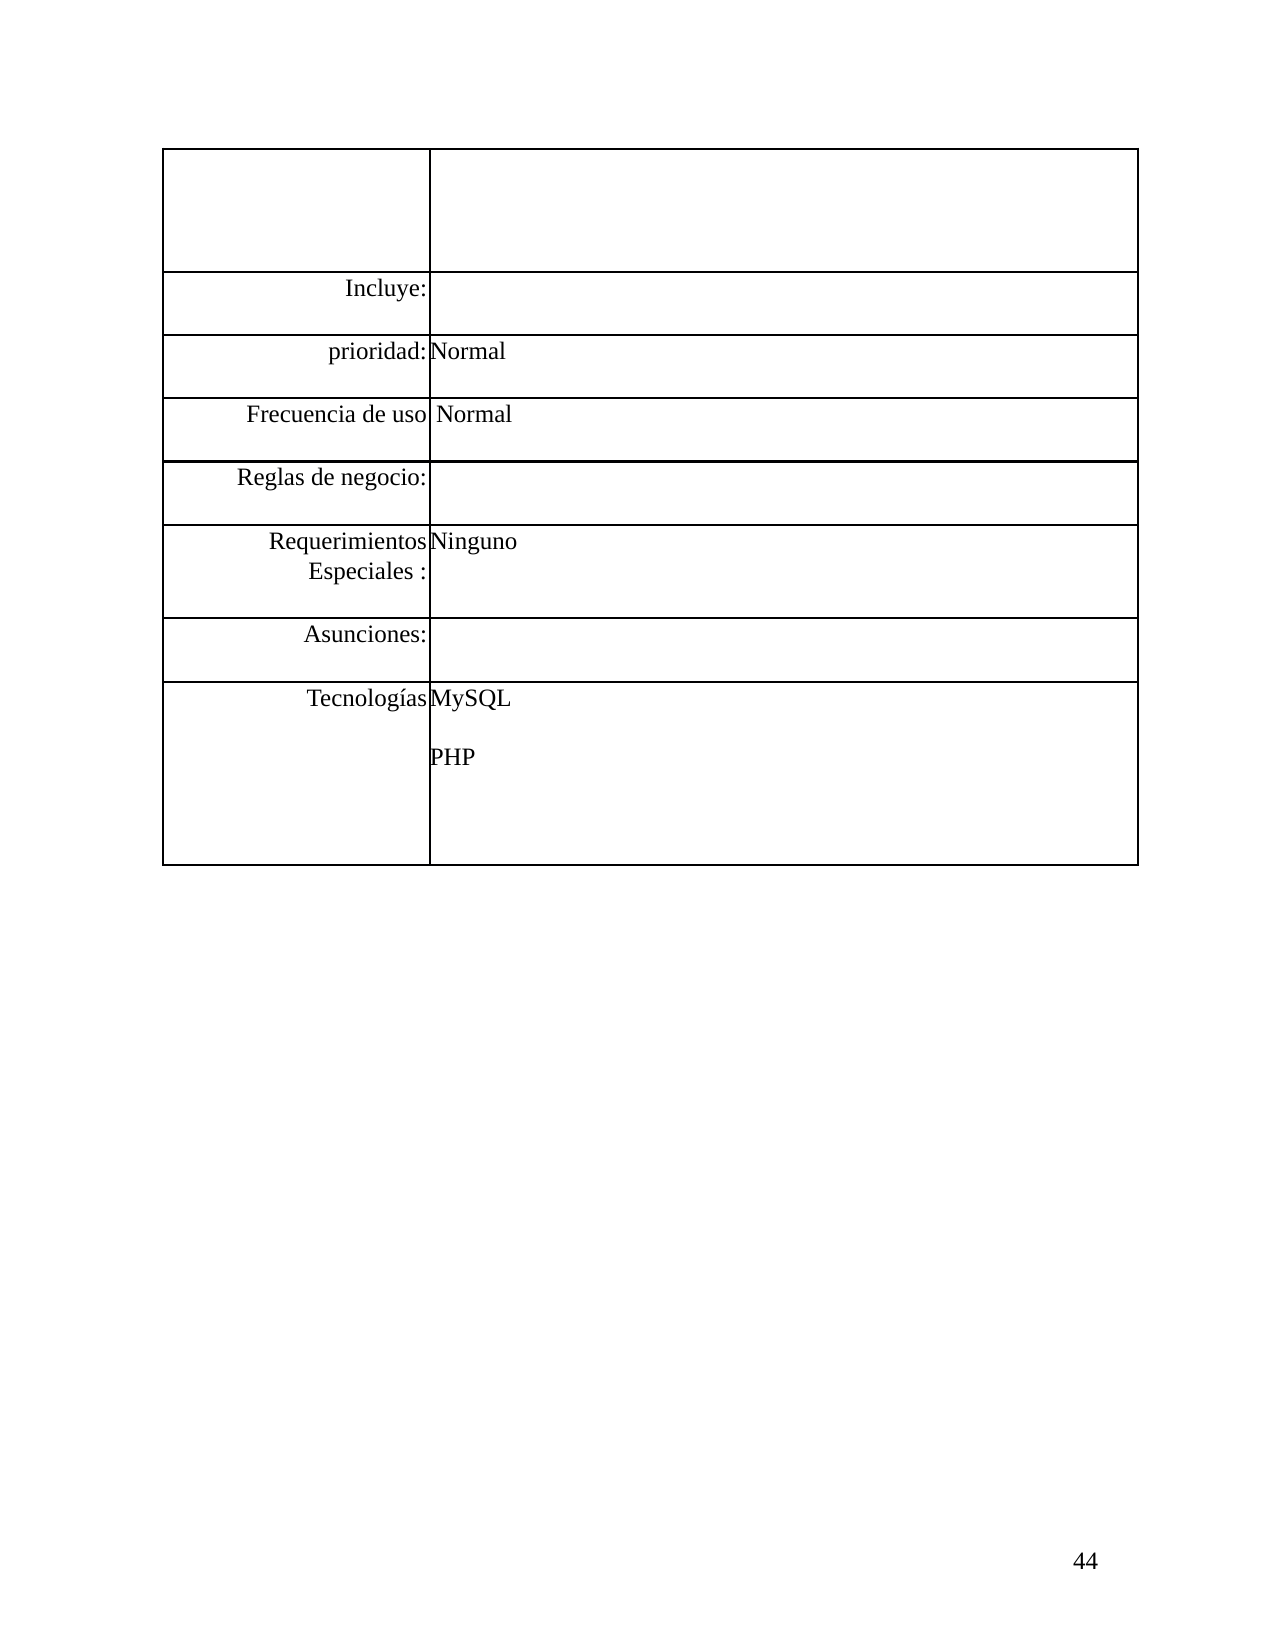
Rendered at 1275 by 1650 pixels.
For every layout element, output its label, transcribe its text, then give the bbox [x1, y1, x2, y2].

table_cell Frecuencia de uso [164, 399, 429, 460]
table_cell Tecnologías [164, 683, 429, 863]
table_cell Normal [431, 399, 1137, 460]
table_cell [164, 150, 429, 271]
table_cell [431, 463, 1137, 524]
table_cell prioridad: [164, 336, 429, 397]
table_cell [431, 150, 1137, 271]
table_cell Normal [431, 336, 1137, 397]
table_cell [431, 273, 1137, 334]
table_cell [431, 619, 1137, 681]
table_cell MySQL PHP [431, 683, 1137, 863]
table_cell Asunciones: [164, 619, 429, 681]
table_cell Requerimientos Especiales : [164, 526, 429, 617]
table_cell Ninguno [431, 526, 1137, 617]
table_cell Incluye: [164, 273, 429, 334]
table_cell Reglas de negocio: [164, 463, 429, 524]
